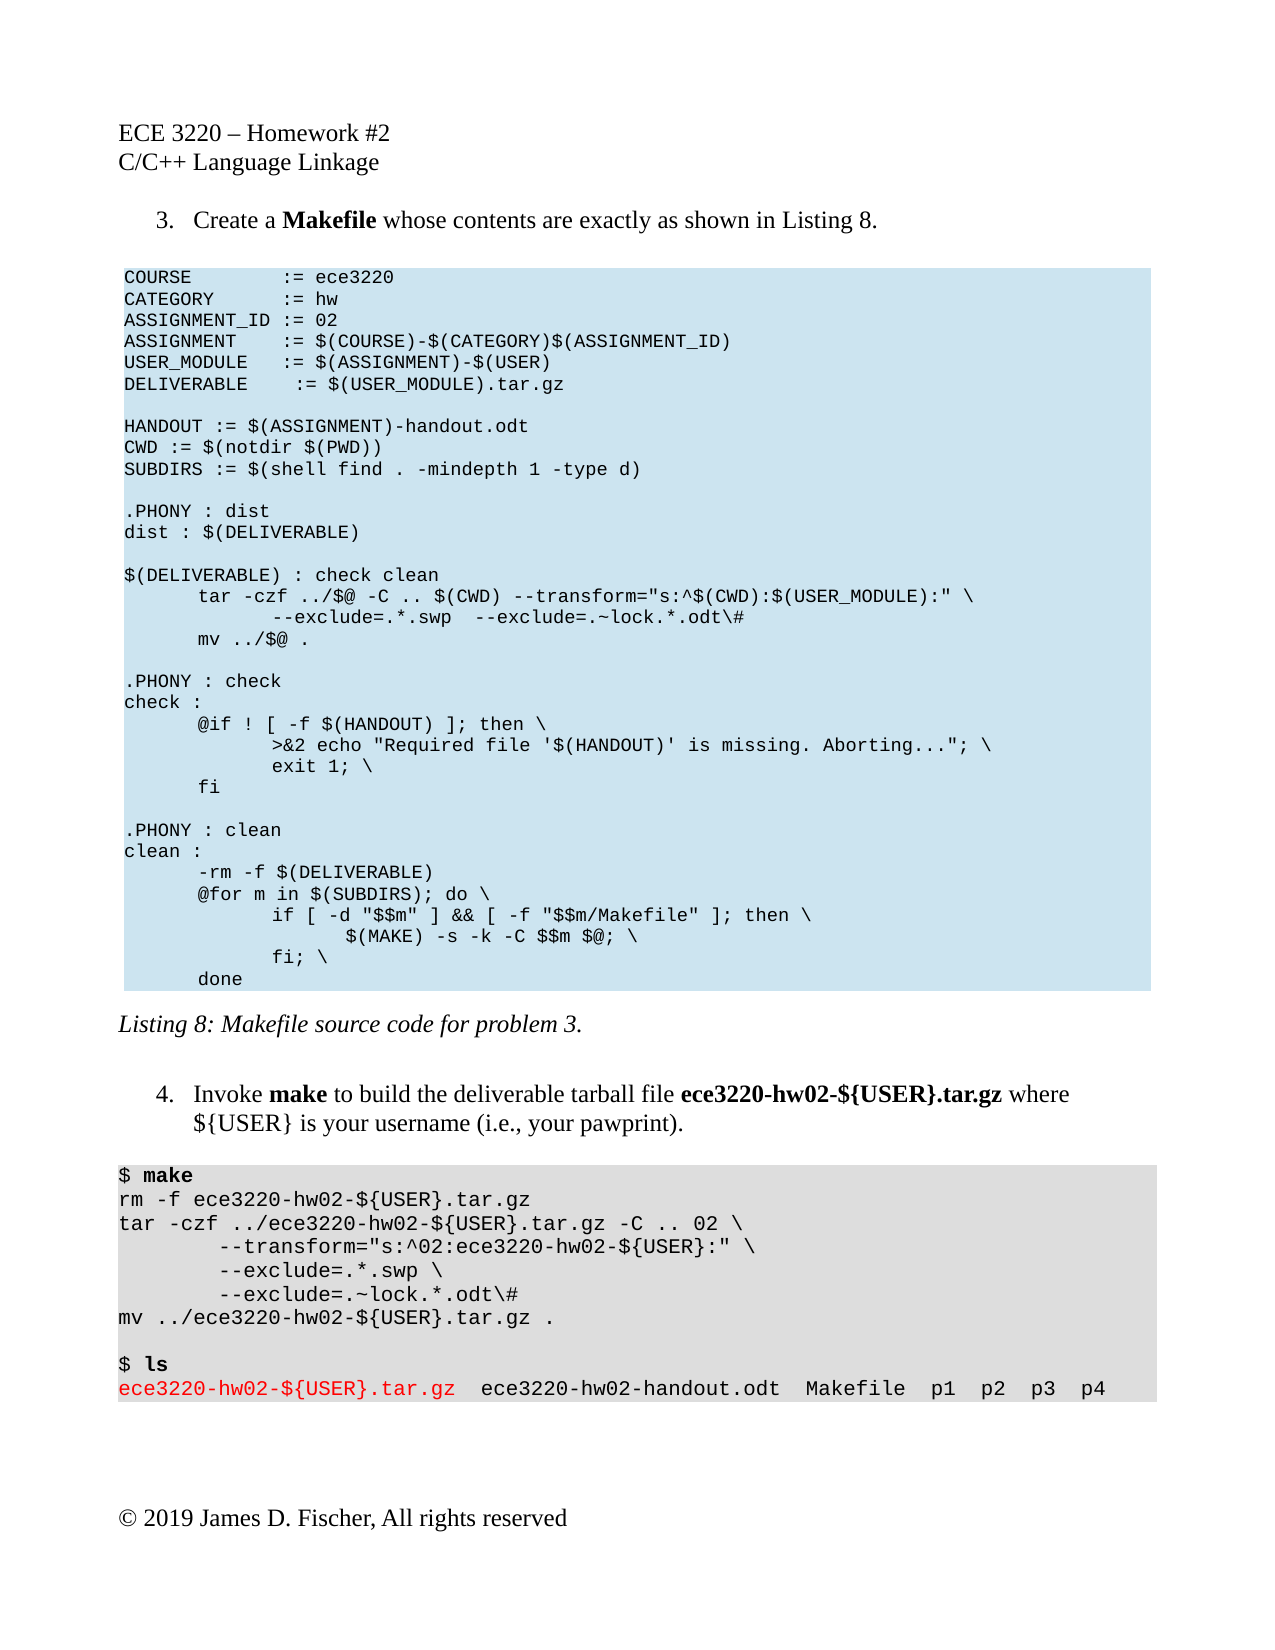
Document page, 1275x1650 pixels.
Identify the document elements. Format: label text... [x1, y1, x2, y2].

text --exclude=.~lock.*.odt\# [118, 1283, 1157, 1307]
text --transform="s:^02:ece3220-hw02-${USER}:" \ [118, 1236, 1157, 1260]
list Invoke make to build the deliverable tarball file ece3220-hw02-${USER}.tar.gz where $⁠{USER} is your username (i.e., your pawprint). [156, 1079, 1157, 1165]
text mv ../ece3220-hw02-${USER}.tar.gz . [118, 1307, 1157, 1331]
list Listing 8: Makefile source code for problem 3. [118, 1009, 1157, 1038]
text ece3220-hw02-${USER}.tar.gz ece3220-hw02-handout.odt Makefile p1 p2 p3 p4 [118, 1378, 1157, 1402]
text --exclude=.*.swp \ [118, 1260, 1157, 1283]
text tar -czf ../ece3220-hw02-${USER}.tar.gz -C .. 02 \ [118, 1213, 1157, 1236]
list Create a Makefile whose contents are exactly as shown in Listing 8. [156, 205, 1157, 234]
table_header COURSE := ece3220 CATEGORY := hw ASSIGNMENT_ID := 02 ASSIGNMENT := $(COURSE)-$(CATEGORY)$(ASSIGNMENT_ID) USER_MODULE := $(ASSIGNMENT)-$(USER) DELIVERABLE := $(USER_MODULE).tar.gz HANDOUT := $(ASSIGNMENT)-handout.odt CWD := $(notdir $(PWD)) SUBDIRS := $(shell find . -mindepth 1 -type d) .PHONY : dist dist : $(DELIVERABLE) $(DELIVERABLE) : check clean tar -czf ../$@ -C .. $(CWD) --transform="s:^$(CWD):$(USER_MODULE):" \ --exclude=.*.swp --exclude=.~lock.*.odt\# mv ../$@ . .PHONY : check check : @if ! [ -f $(HANDOUT) ]; then \ >&2 echo "Required file '$(HANDOUT)' is missing. Aborting..."; \ exit 1; \ fi .PHONY : clean clean : -rm -f $(DELIVERABLE) @for m in $(SUBDIRS); do \ if [ -d "$$m" ] && [ -f "$$m/Makefile" ]; then \ $(MAKE) -s -k -C $$m $@; \ fi; \ done [118, 263, 1157, 997]
text rm -f ece3220-hw02-${USER}.tar.gz [118, 1189, 1157, 1213]
text $ make [118, 1165, 1157, 1189]
text $ ls [118, 1354, 1157, 1378]
